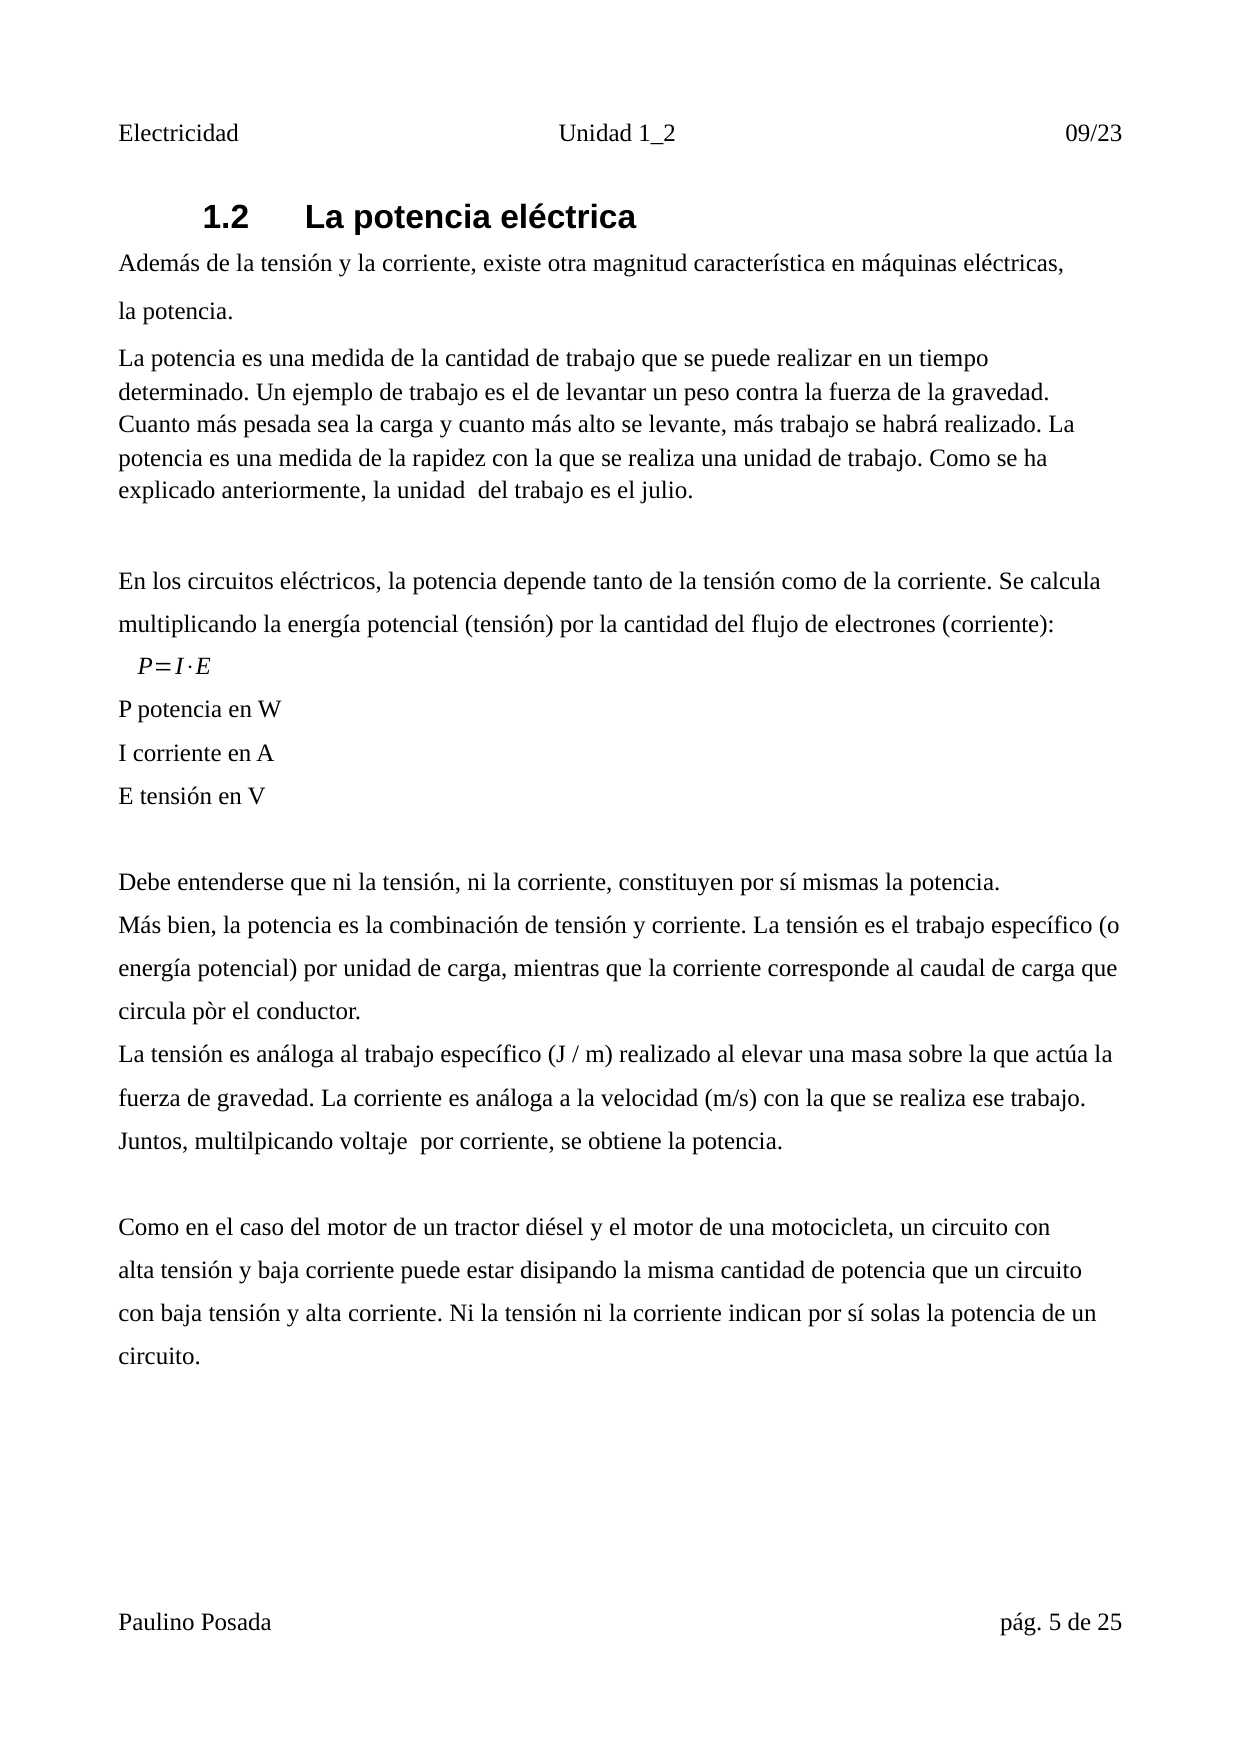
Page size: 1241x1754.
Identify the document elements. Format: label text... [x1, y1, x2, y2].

text P potencia en W [118, 694, 1122, 723]
subtitle La potencia eléctrica [193, 197, 1122, 236]
text Más bien, la potencia es la combinación de tensión y corriente. La tensión es el trabajo específico (o energía potencial) por unidad de carga, mientras que la corriente corresponde al caudal de carga que circula pòr el conductor. [118, 910, 1122, 1025]
text Además de la tensión y la corriente, existe otra magnitud característica en máquinas eléctricas, [118, 248, 1122, 277]
text La tensión es análoga al trabajo específico (J / m) realizado al elevar una masa sobre la que actúa la fuerza de gravedad. La corriente es análoga a la velocidad (m/s) con la que se realiza ese trabajo. Juntos, multilpicando voltaje por corriente, se obtiene la potencia. [118, 1039, 1122, 1154]
text alta tensión y baja corriente puede estar disipando la misma cantidad de potencia que un circuito con baja tensión y alta corriente. Ni la tensión ni la corriente indican por sí solas la potencia de un circuito. [118, 1255, 1122, 1370]
text La potencia es una medida de la cantidad de trabajo que se puede realizar en un tiempo determinado. Un ejemplo de trabajo es el de levantar un peso contra la fuerza de la gravedad. Cuanto más pesada sea la carga y cuanto más alto se levante, más trabajo se habrá realizado. La potencia es una medida de la rapidez con la que se realiza una unidad de trabajo. Como se ha explicado anteriormente, la unidad del trabajo es el julio. [118, 343, 1122, 504]
text En los circuitos eléctricos, la potencia depende tanto de la tensión como de la corriente. Se calcula multiplicando la energía potencial (tensión) por la cantidad del flujo de electrones (corriente): [118, 566, 1122, 638]
text I corriente en A [118, 738, 1122, 766]
text la potencia. [118, 296, 1122, 325]
text E tensión en V [118, 781, 1122, 809]
text Debe entenderse que ni la tensión, ni la corriente, constituyen por sí mismas la potencia. [118, 867, 1122, 896]
text Como en el caso del motor de un tractor diésel y el motor de una motocicleta, un circuito con [118, 1212, 1122, 1241]
